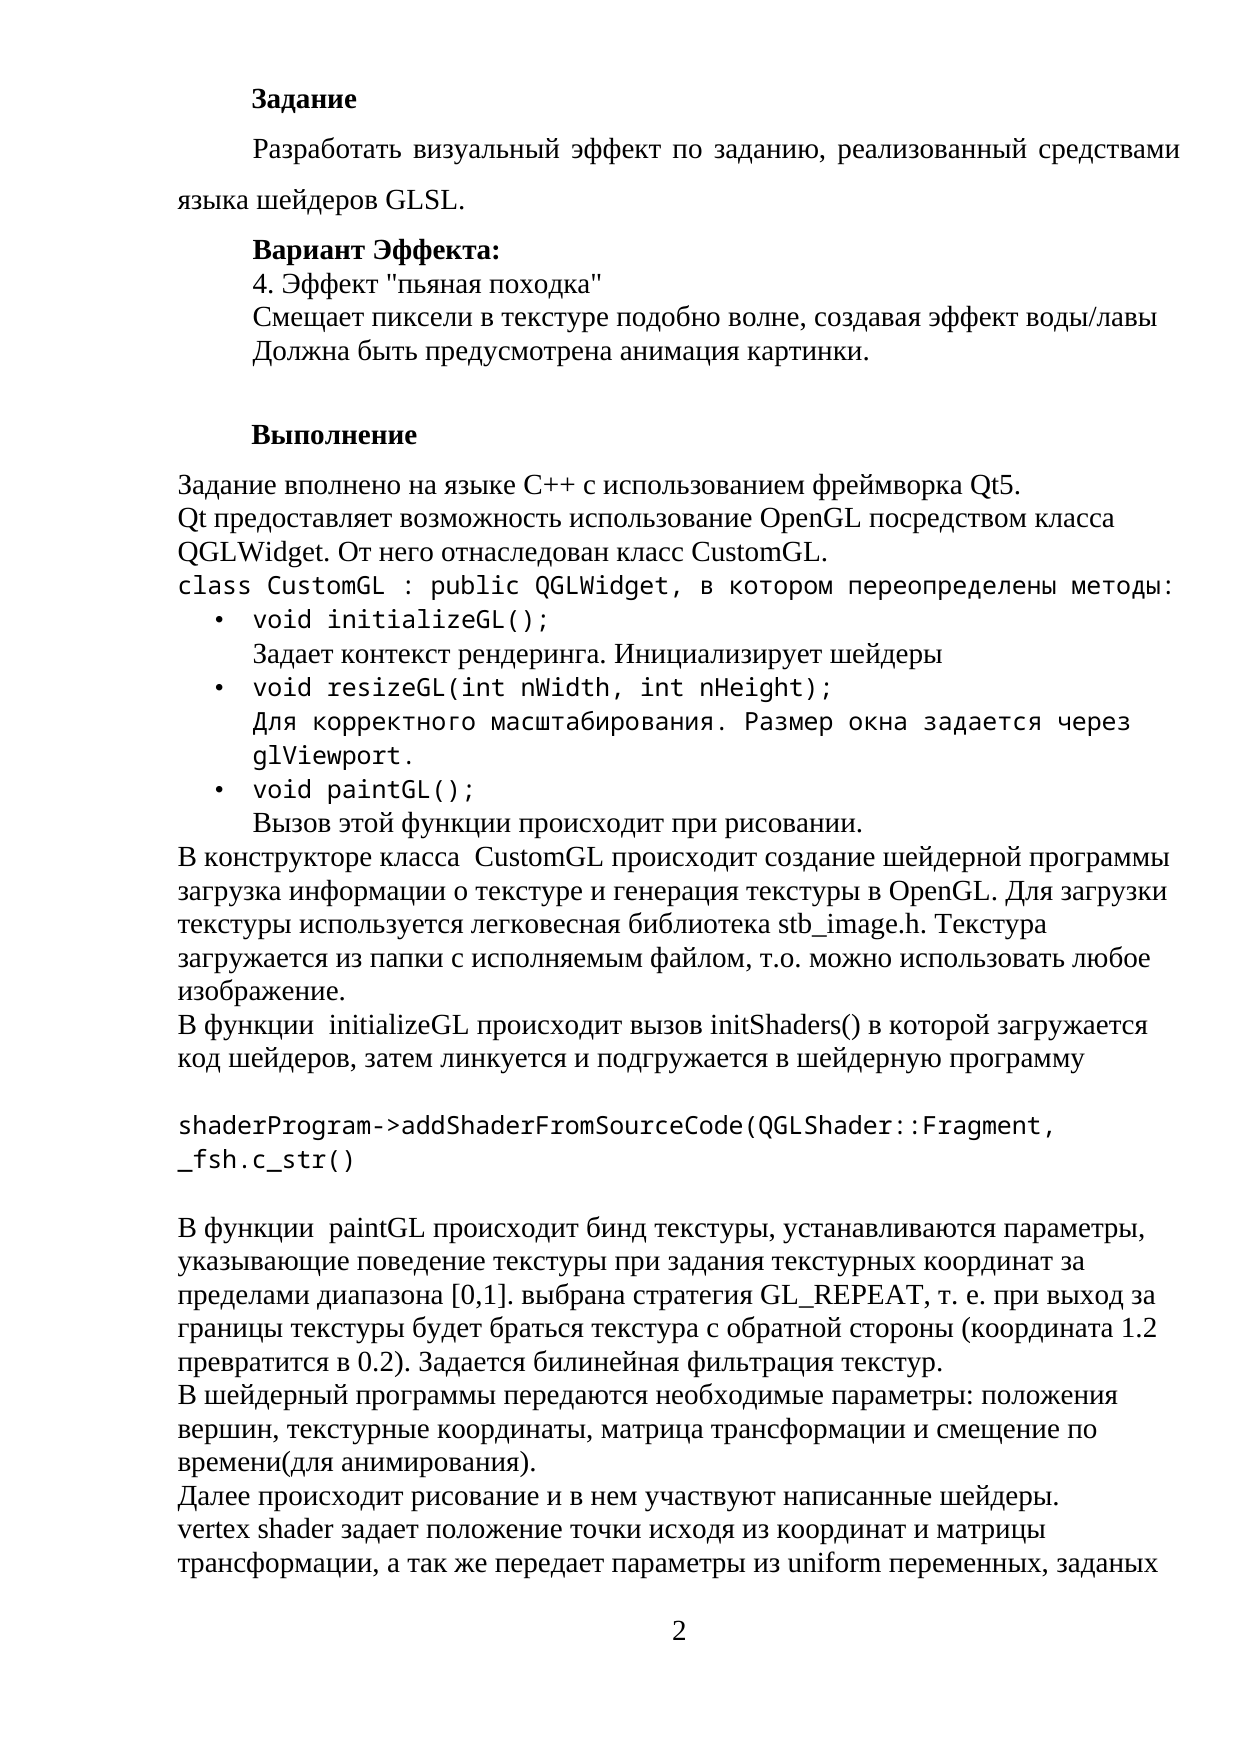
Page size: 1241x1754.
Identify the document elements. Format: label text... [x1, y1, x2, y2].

list Задает контекст рендеринга. Инициализирует шейдеры [215, 636, 1181, 669]
subtitle Вариант Эффекта: [177, 232, 1181, 266]
text Задание вполнено на языке C++ с использованием фреймворка Qt5. [177, 467, 1181, 501]
list void resizeGL(int nWidth, int nHeight); [215, 669, 1181, 703]
text 4. Эффект "пьяная походка" [252, 266, 1181, 299]
text Смещает пиксели в текстуре подобно волне, создавая эффект воды/лавы [252, 299, 1181, 333]
text shaderProgram->addShaderFromSourceCode(QGLShader::Fragment, _fsh.c_str() [177, 1107, 1181, 1176]
text В функции paintGL происходит бинд текстуры, устанавливаются параметры, указывающие поведение текстуры при задания текстурных координат за пределами диапазона [0,1]. выбрана стратегия GL_REPEAT, т. е. при выход за границы текстуры будет браться текстура с обратной стороны (координата 1.2 превратится в 0.2). Задается билинейная фильтрация текстур. [177, 1210, 1181, 1377]
list Для корректного масштабирования. Размер окна задается через glViewport. [215, 703, 1181, 772]
text В шейдерный программы передаются необходимые параметры: положения вершин, текстурные координаты, матрица трансформации и смещение по времени(для анимирования). [177, 1377, 1181, 1478]
text Далее происходит рисование и в нем участвуют написанные шейдеры. [177, 1478, 1181, 1512]
list void paintGL(); [215, 772, 1181, 806]
text class CustomGL : public QGLWidget, в котором переопределены методы: [177, 568, 1181, 602]
text Задание [177, 81, 1181, 115]
text Должна быть предусмотрена анимация картинки. [252, 333, 1181, 366]
text Разработать визуальный эффект по заданию, реализованный средствами языка шейдеров GLSL. [177, 132, 1181, 216]
text vertex shader задает положение точки исходя из координат и матрицы трансформации, а так же передает параметры из uniform переменных, заданых [177, 1512, 1181, 1579]
text В функции initializeGL происходит вызов initShaders() в которой загружается код шейдеров, затем линкуется и подгружается в шейдерную программу [177, 1007, 1181, 1074]
list void initializeGL(); [215, 602, 1181, 636]
text Выполнение [177, 417, 1181, 450]
text Qt предоставляет возможность использование OpenGL посредством класса QGLWidget. От него отнаследован класс CustomGL. [177, 501, 1181, 568]
text В конструкторе класса CustomGL происходит создание шейдерной программы загрузка информации о текстуре и генерация текстуры в OpenGL. Для загрузки текстуры используется легковесная библиотека stb_image.h. Текстура загружается из папки с исполняемым файлом, т.о. можно использовать любое изображение. [177, 839, 1181, 1007]
list Вызов этой функции происходит при рисовании. [215, 806, 1181, 839]
